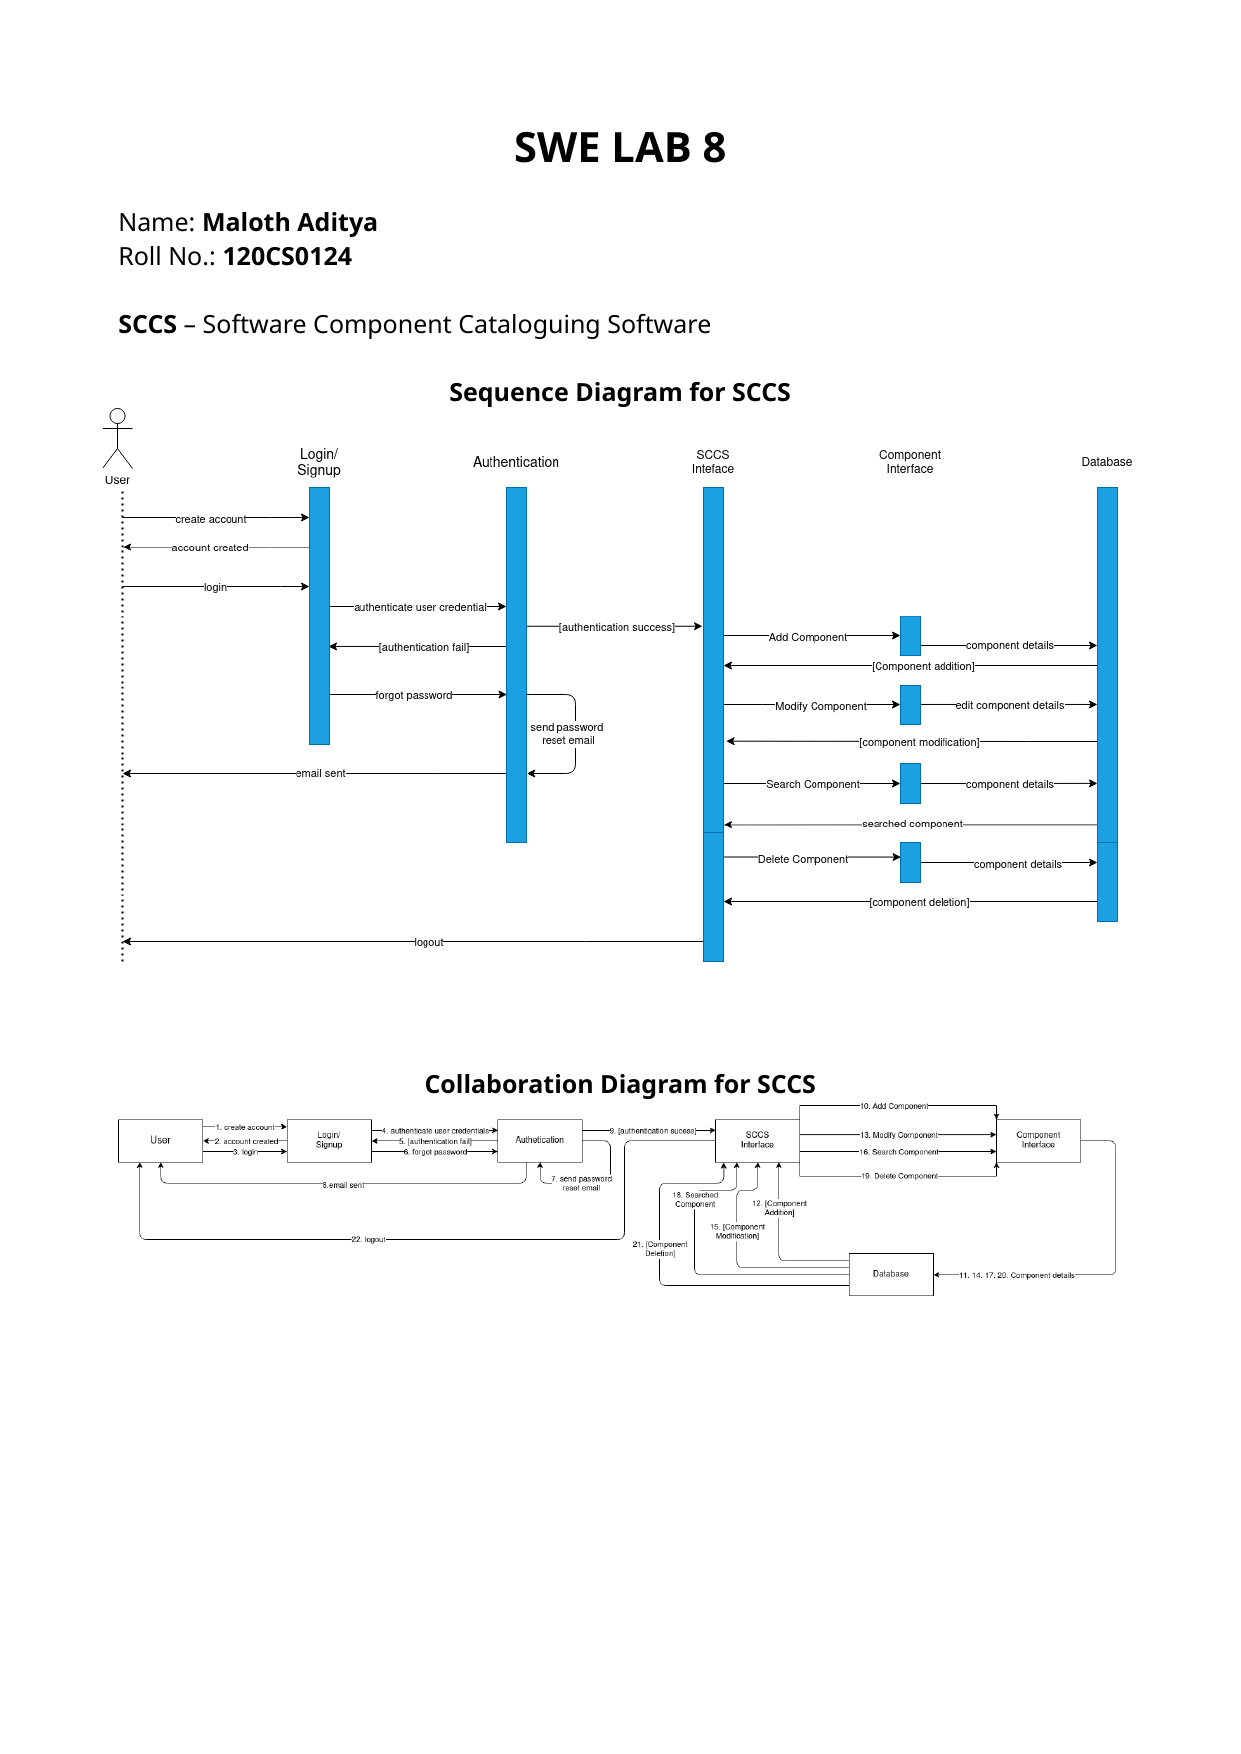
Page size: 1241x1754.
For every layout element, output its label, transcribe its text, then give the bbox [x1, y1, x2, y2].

picture [118, 1100, 1123, 1296]
text Sequence Diagram for SCCS [118, 375, 1122, 408]
text Name: Maloth Aditya [118, 204, 1122, 238]
picture [102, 408, 1138, 965]
text Roll No.: 120CS0124 [118, 238, 1122, 272]
text SCCS – Software Component Cataloguing Software [118, 307, 1122, 341]
text Collaboration Diagram for SCCS [118, 1067, 1122, 1100]
